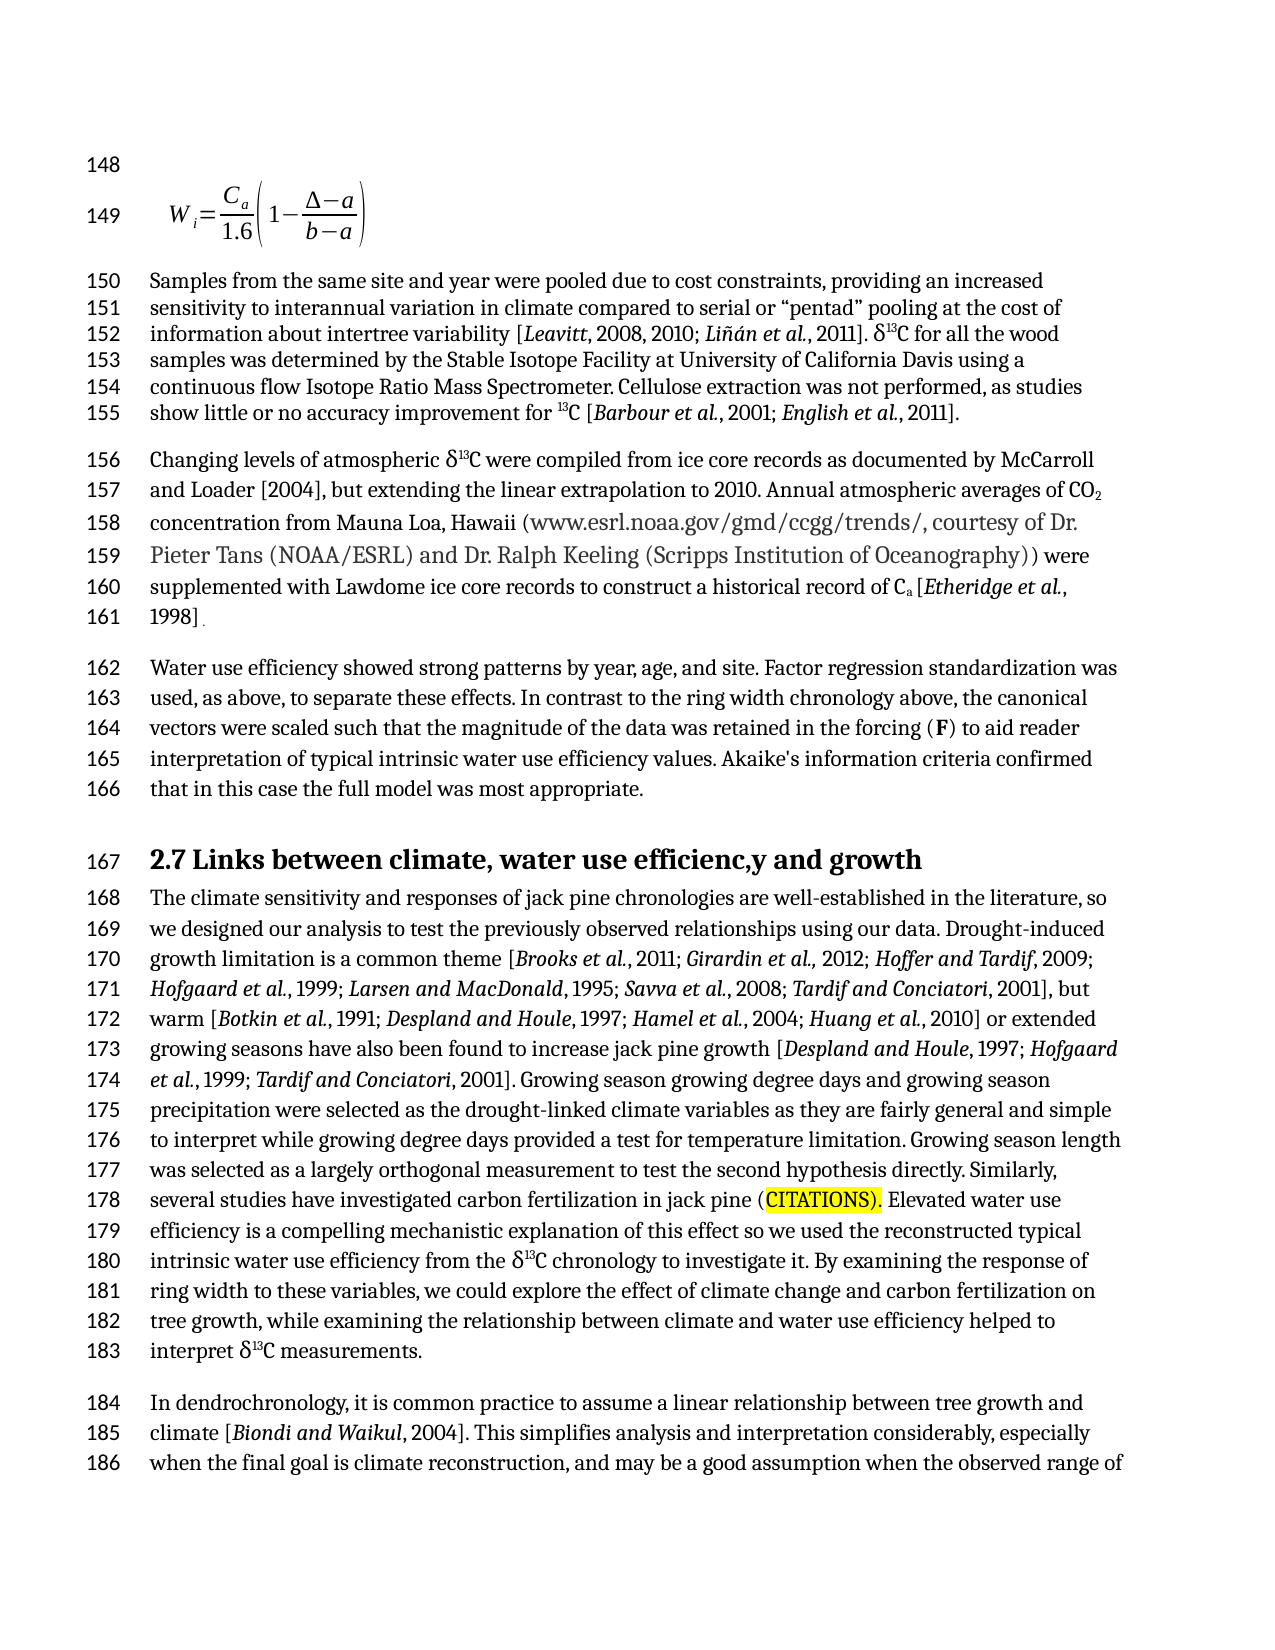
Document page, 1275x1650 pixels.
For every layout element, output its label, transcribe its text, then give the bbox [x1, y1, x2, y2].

text Water use efficiency showed strong patterns by year, age, and site. Factor regression standardization was used, as above, to separate these effects. In contrast to the ring width chronology above, the canonical vectors were scaled such that the magnitude of the data was retained in the forcing (F) to aid reader interpretation of typical intrinsic water use efficiency values. Akaike's information criteria confirmed that in this case the full model was most appropriate. [150, 655, 1125, 802]
text Changing levels of atmospheric δ13C were compiled from ice core records as documented by McCarroll and Loader [2004], but extending the linear extrapolation to 2010. Annual atmospheric averages of CO2 concentration from Mauna Loa, Hawaii (www.esrl.noaa.gov/gmd/ccgg/trends/, courtesy of Dr. Pieter Tans (NOAA/ESRL) and Dr. Ralph Keeling (Scripps Institution of Oceanography)) were supplemented with Lawdome ice core records to construct a historical record of Ca [Etheridge et al., 1998] . [150, 447, 1125, 630]
text Samples from the same site and year were pooled due to cost constraints, providing an increased sensitivity to interannual variation in climate compared to serial or “pentad” pooling at the cost of information about intertree variability [Leavitt, 2008, 2010; Liñán et al., 2011]. δ13C for all the wood samples was determined by the Stable Isotope Facility at University of California Davis using a continuous flow Isotope Ratio Mass Spectrometer. Cellulose extraction was not performed, as studies show little or no accuracy improvement for 13C [Barbour et al., 2001; English et al., 2011]. [150, 268, 1125, 426]
text In dendrochronology, it is common practice to assume a linear relationship between tree growth and climate [Biondi and Waikul, 2004]. This simplifies analysis and interpretation considerably, especially when the final goal is climate reconstruction, and may be a good assumption when the observed range of [150, 1389, 1125, 1476]
text The climate sensitivity and responses of jack pine chronologies are well-established in the literature, so we designed our analysis to test the previously observed relationships using our data. Drought-induced growth limitation is a common theme [Brooks et al., 2011; Girardin et al., 2012; Hoffer and Tardif, 2009; Hofgaard et al., 1999; Larsen and MacDonald, 1995; Savva et al., 2008; Tardif and Conciatori, 2001], but warm [Botkin et al., 1991; Despland and Houle, 1997; Hamel et al., 2004; Huang et al., 2010] or extended growing seasons have also been found to increase jack pine growth [Despland and Houle, 1997; Hofgaard et al., 1999; Tardif and Conciatori, 2001]. Growing season growing degree days and growing season precipitation were selected as the drought-linked climate variables as they are fairly general and simple to interpret while growing degree days provided a test for temperature limitation. Growing season length was selected as a largely orthogonal measurement to test the second hypothesis directly. Similarly, several studies have investigated carbon fertilization in jack pine (CITATIONS). Elevated water use efficiency is a compelling mechanistic explanation of this effect so we used the reconstructed typical intrinsic water use efficiency from the δ13C chronology to investigate it. By examining the response of ring width to these variables, we could explore the effect of climate change and carbon fertilization on tree growth, while examining the relationship between climate and water use efficiency helped to interpret δ13C measurements. [150, 885, 1125, 1364]
subtitle 2.7 Links between climate, water use efficienc,y and growth [930, 843, 1125, 877]
